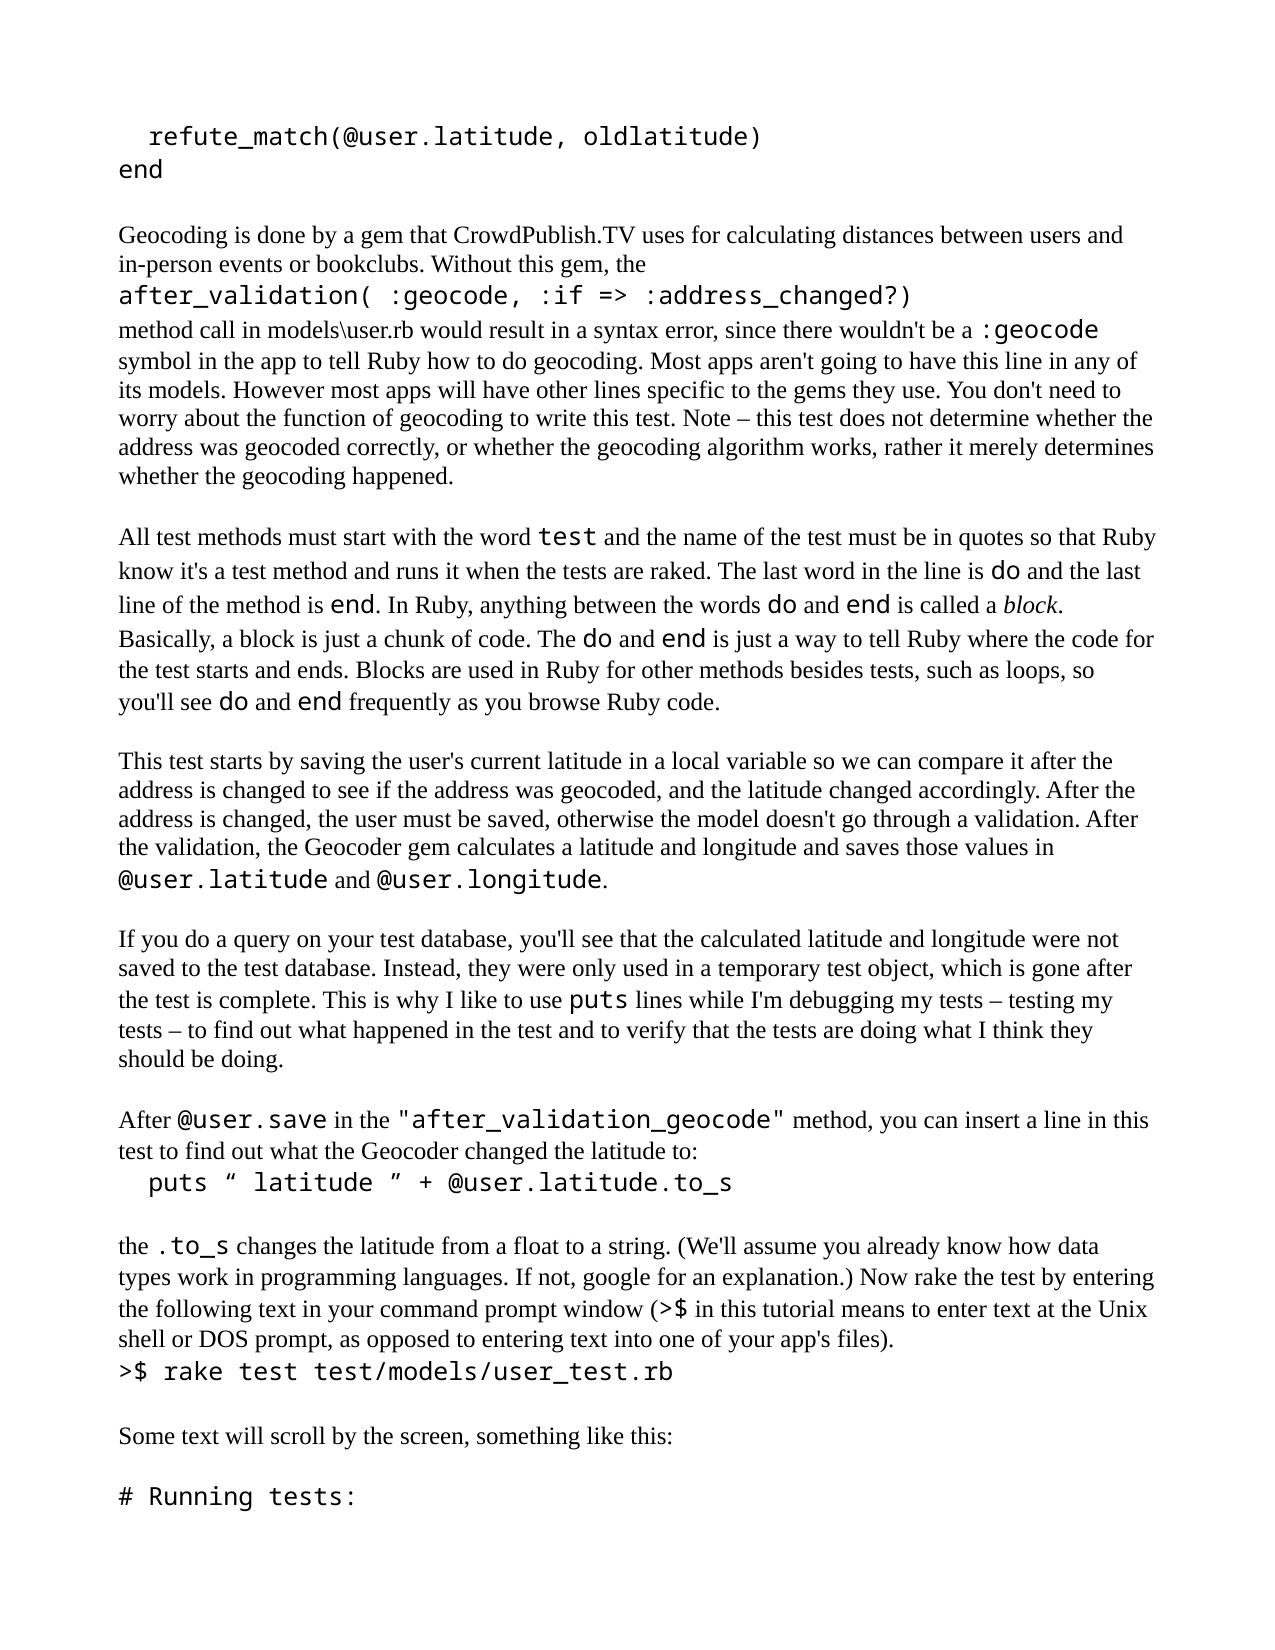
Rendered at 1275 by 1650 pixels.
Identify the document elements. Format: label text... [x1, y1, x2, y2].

text puts “ latitude ” + @user.latitude.to_s [118, 1165, 1157, 1199]
text >$ rake test test/models/user_test.rb [118, 1353, 1157, 1387]
text # Running tests: [118, 1479, 1157, 1513]
text after_validation( :geocode, :if => :address_changed?) [118, 278, 1157, 312]
text All test methods must start with the word test and the name of the test must be in quotes so that Ruby know it's a test method and runs it when the tests are raked. The last word in the line is do and the last line of the method is end. In Ruby, anything between the words do and end is called a block. Basically, a block is just a chunk of code. The do and end is just a way to tell Ruby where the code for the test starts and ends. Blocks are used in Ruby for other methods besides tests, such as loops, so you'll see do and end frequently as you browse Ruby code. [118, 518, 1157, 717]
text Geocoding is done by a gem that CrowdPublish.TV uses for calculating distances between users and in-person events or bookclubs. Without this gem, the [118, 220, 1157, 278]
text This test starts by saving the user's current latitude in a local variable so we can compare it after the address is changed to see if the address was geocoded, and the latitude changed accordingly. After the address is changed, the user must be saved, otherwise the model doesn't go through a validation. After the validation, the Geocoder gem calculates a latitude and longitude and saves those values in @user.latitude and @user.longitude. [118, 746, 1157, 895]
text After @user.save in the "after_validation_geocode" method, you can insert a line in this test to find out what the Geocoder changed the latitude to: [118, 1102, 1157, 1165]
text the .to_s changes the latitude from a float to a string. (We'll assume you already know how data types work in programming languages. If not, google for an explanation.) Now rake the test by entering the following text in your command prompt window (>$ in this tutorial means to enter text at the Unix shell or DOS prompt, as opposed to entering text into one of your app's files). [118, 1227, 1157, 1353]
text method call in models\user.rb would result in a syntax error, since there wouldn't be a :geocode symbol in the app to tell Ruby how to do geocoding. Most apps aren't going to have this line in any of its models. However most apps will have other lines specific to the gems they use. You don't need to worry about the function of geocoding to write this test. Note – this test does not determine whether the address was geocoded correctly, or whether the geocoding algorithm works, rather it merely determines whether the geocoding happened. [118, 312, 1157, 490]
text If you do a query on your test database, you'll see that the calculated latitude and longitude were not saved to the test database. Instead, they were only used in a temporary test object, which is gone after the test is complete. This is why I like to use puts lines while I'm debugging my tests – testing my tests – to find out what happened in the test and to verify that the tests are doing what I think they should be doing. [118, 924, 1157, 1073]
text end [118, 152, 1157, 186]
text refute_match(@user.latitude, oldlatitude) [118, 118, 1157, 152]
text Some text will scroll by the screen, something like this: [118, 1421, 1157, 1450]
